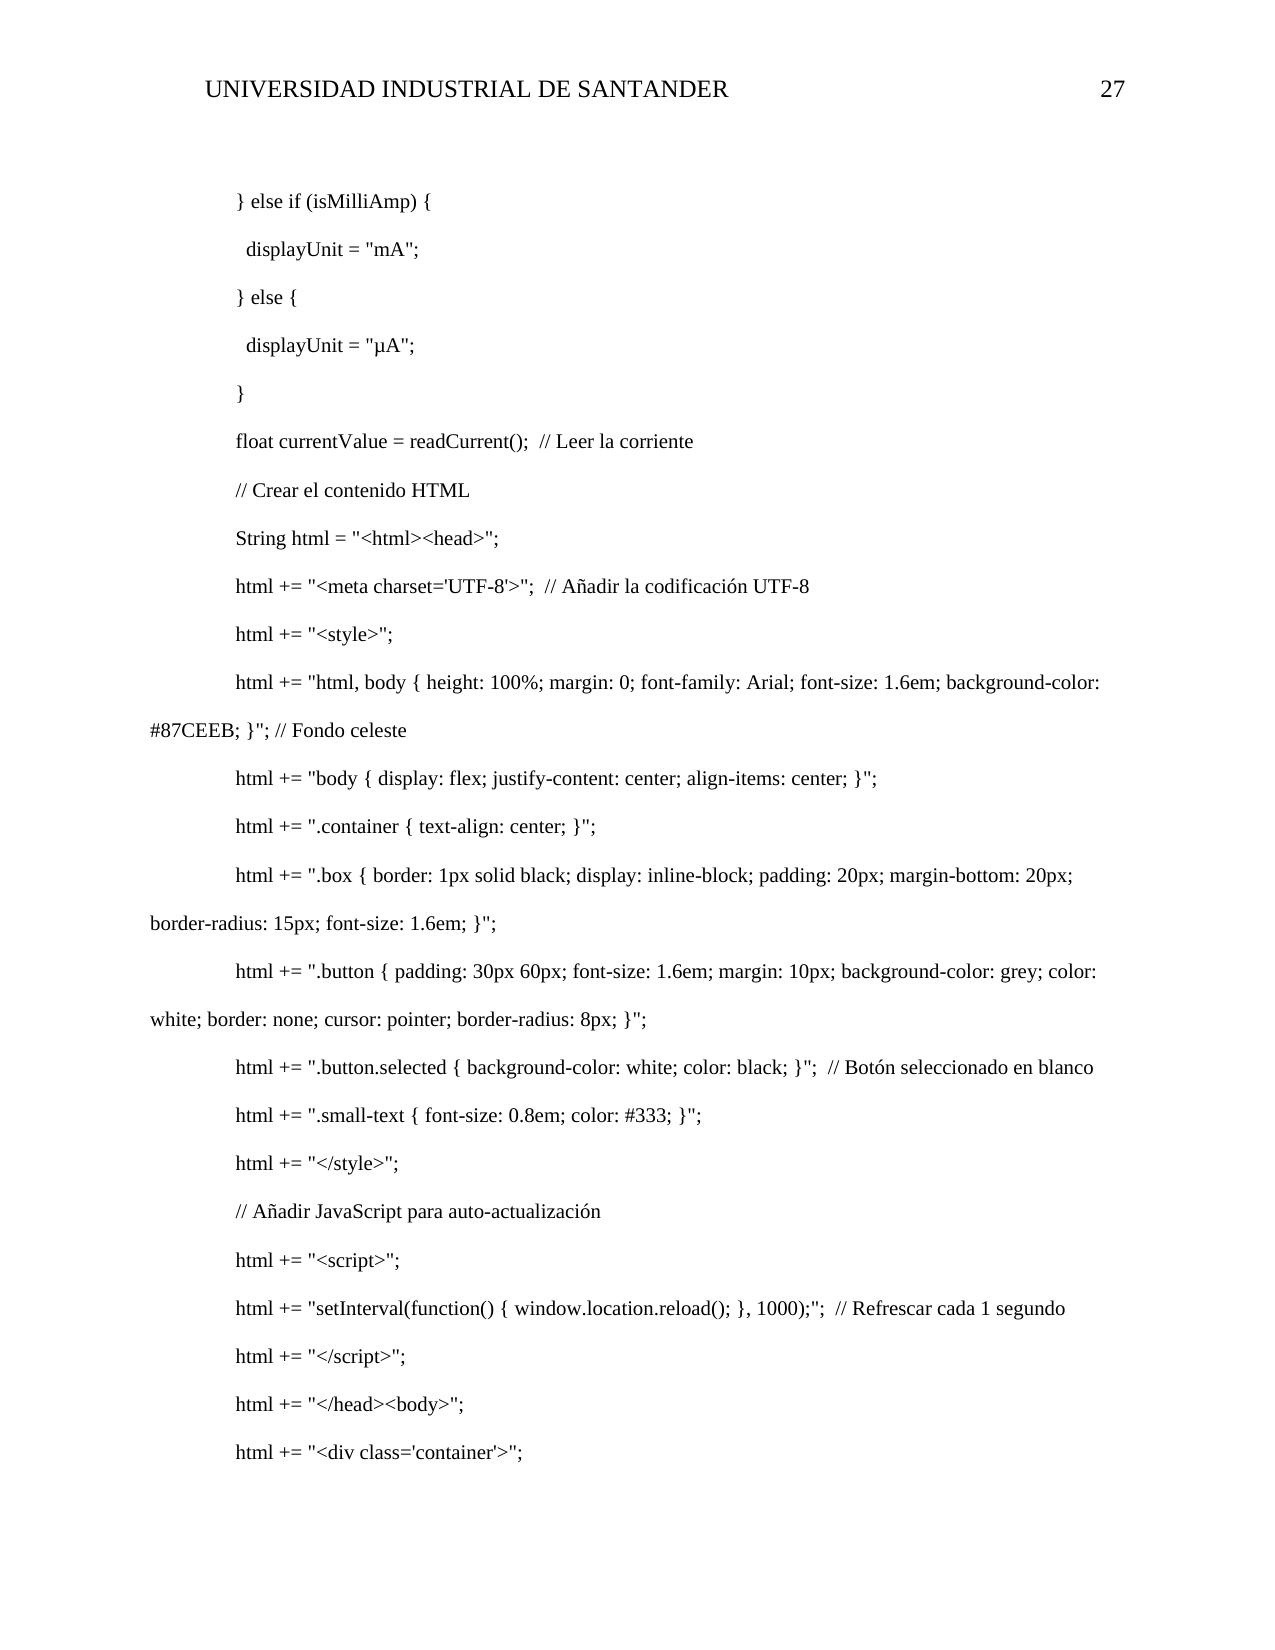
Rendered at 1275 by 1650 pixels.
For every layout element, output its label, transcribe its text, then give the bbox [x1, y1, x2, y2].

text html += "</head><body>"; [150, 1392, 1125, 1416]
text html += "body { display: flex; justify-content: center; align-items: center; }"; [150, 766, 1125, 790]
text html += "setInterval(function() { window.location.reload(); }, 1000);"; // Refrescar cada 1 segundo [150, 1296, 1125, 1320]
text html += "<meta charset='UTF-8'>"; // Añadir la codificación UTF-8 [150, 574, 1125, 598]
text html += ".container { text-align: center; }"; [150, 814, 1125, 838]
text html += "</style>"; [150, 1151, 1125, 1175]
text html += "html, body { height: 100%; margin: 0; font-family: Arial; font-size: 1.6em; background-color: #87CEEB; }"; // Fondo celeste [150, 670, 1125, 742]
text html += ".box { border: 1px solid black; display: inline-block; padding: 20px; margin-bottom: 20px; border-radius: 15px; font-size: 1.6em; }"; [150, 862, 1125, 935]
text html += ".button.selected { background-color: white; color: black; }"; // Botón seleccionado en blanco [150, 1055, 1125, 1079]
text } else if (isMilliAmp) { [150, 189, 1125, 213]
text float currentValue = readCurrent(); // Leer la corriente [150, 429, 1125, 453]
text html += "<div class='container'>"; [150, 1440, 1125, 1464]
text html += "<script>"; [150, 1247, 1125, 1272]
text String html = "<html><head>"; [150, 526, 1125, 550]
text html += "</script>"; [150, 1344, 1125, 1368]
text // Añadir JavaScript para auto-actualización [150, 1199, 1125, 1223]
text displayUnit = "mA"; [150, 237, 1125, 261]
text displayUnit = "µA"; [150, 333, 1125, 357]
text } [150, 381, 1125, 405]
text html += ".small-text { font-size: 0.8em; color: #333; }"; [150, 1103, 1125, 1127]
text } else { [150, 285, 1125, 309]
text html += ".button { padding: 30px 60px; font-size: 1.6em; margin: 10px; background-color: grey; color: white; border: none; cursor: pointer; border-radius: 8px; }"; [150, 959, 1125, 1031]
text html += "<style>"; [150, 622, 1125, 646]
text // Crear el contenido HTML [150, 477, 1125, 502]
